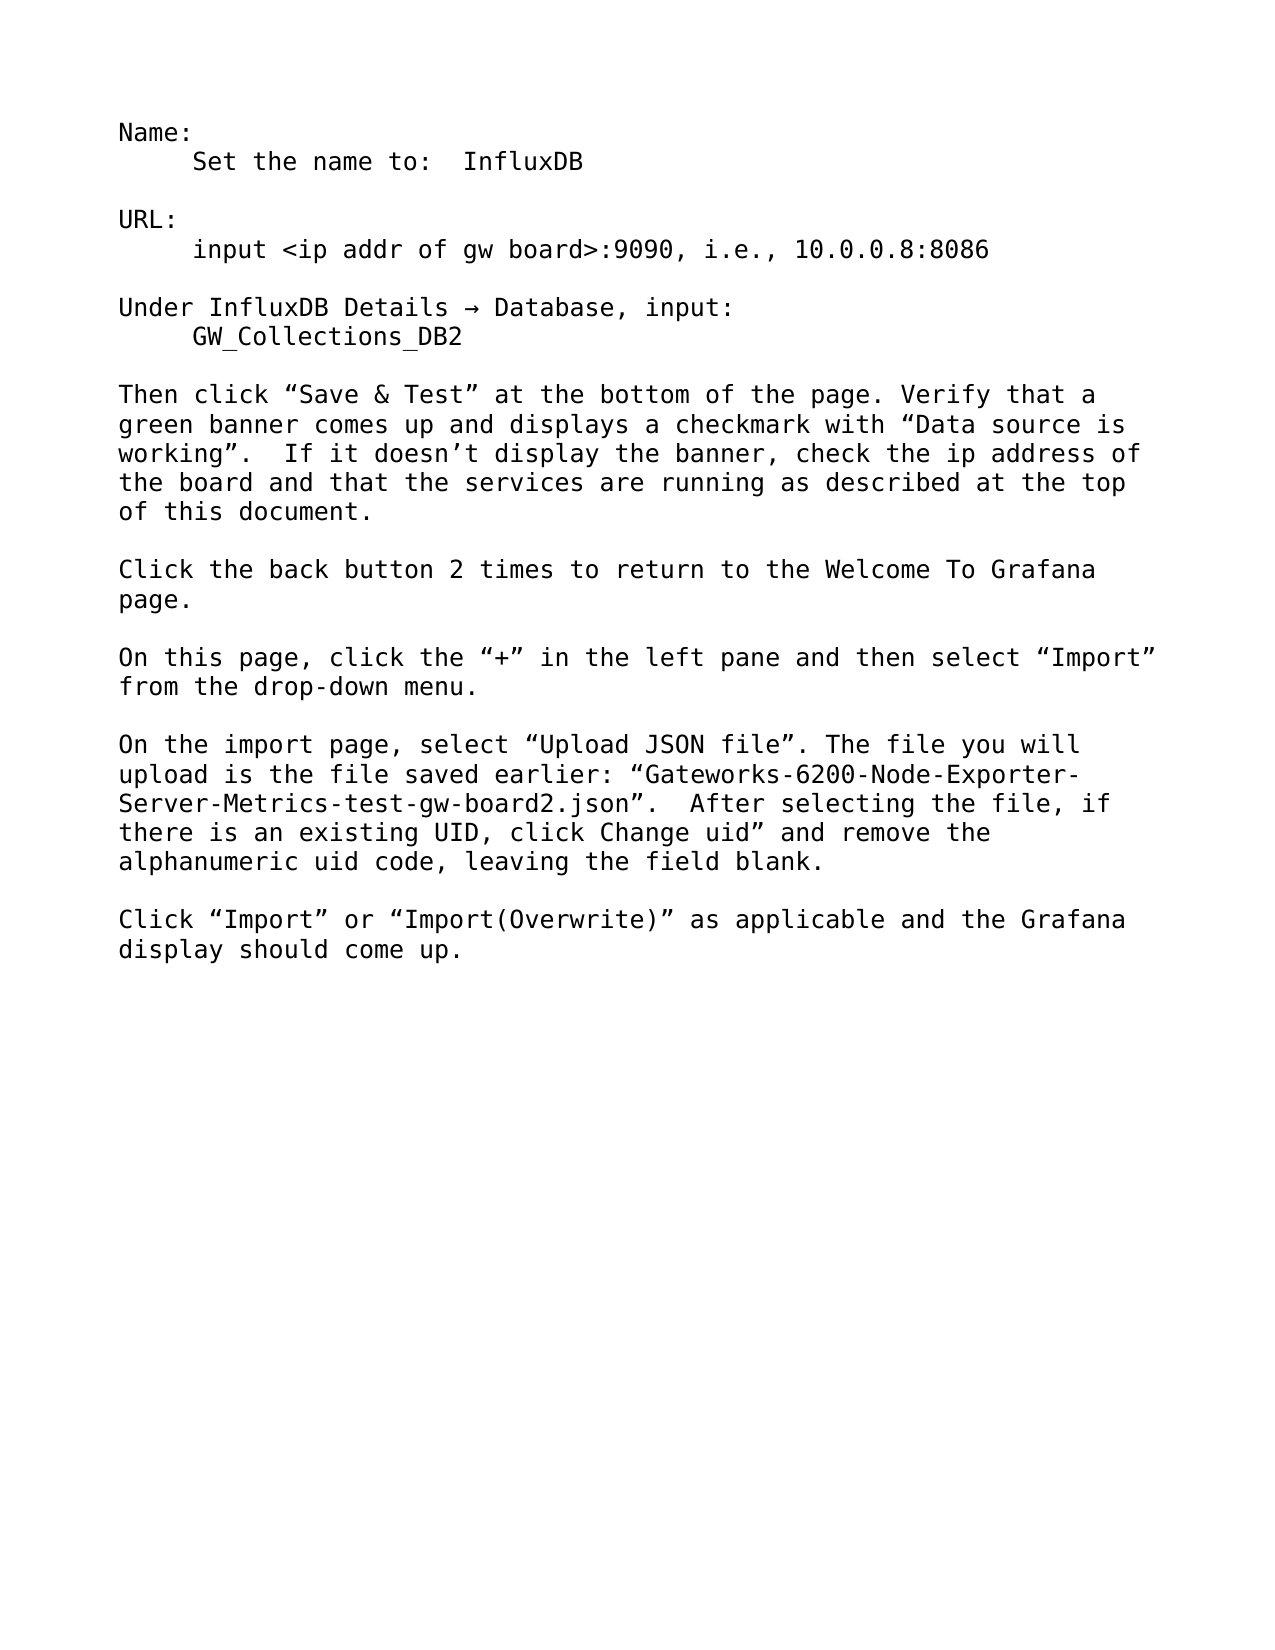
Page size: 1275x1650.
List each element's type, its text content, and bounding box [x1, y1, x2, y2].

text Under InfluxDB Details → Database, input: [118, 293, 1157, 322]
text GW_Collections_DB2 [118, 322, 1157, 351]
text On the import page, select “Upload JSON file”. The file you will upload is the file saved earlier: “Gateworks-6200-Node-Exporter-Server-Metrics-test-gw-board2.json”. After selecting the file, if there is an existing UID, click Change uid” and remove the alphanumeric uid code, leaving the field blank. [118, 731, 1157, 876]
text On this page, click the “+” in the left pane and then select “Import” from the drop-down menu. [118, 643, 1157, 701]
text input <ip addr of gw board>:9090, i.e., 10.0.0.8:8086 [118, 235, 1157, 264]
text Name: [118, 118, 1157, 147]
text Click the back button 2 times to return to the Welcome To Grafana page. [118, 556, 1157, 614]
text URL: [118, 206, 1157, 235]
text Click “Import” or “Import(Overwrite)” as applicable and the Grafana display should come up. [118, 906, 1157, 964]
text Then click “Save & Test” at the bottom of the page. Verify that a green banner comes up and displays a checkmark with “Data source is working”. If it doesn’t display the banner, check the ip address of the board and that the services are running as described at the top of this document. [118, 381, 1157, 526]
text Set the name to: InfluxDB [118, 147, 1157, 176]
